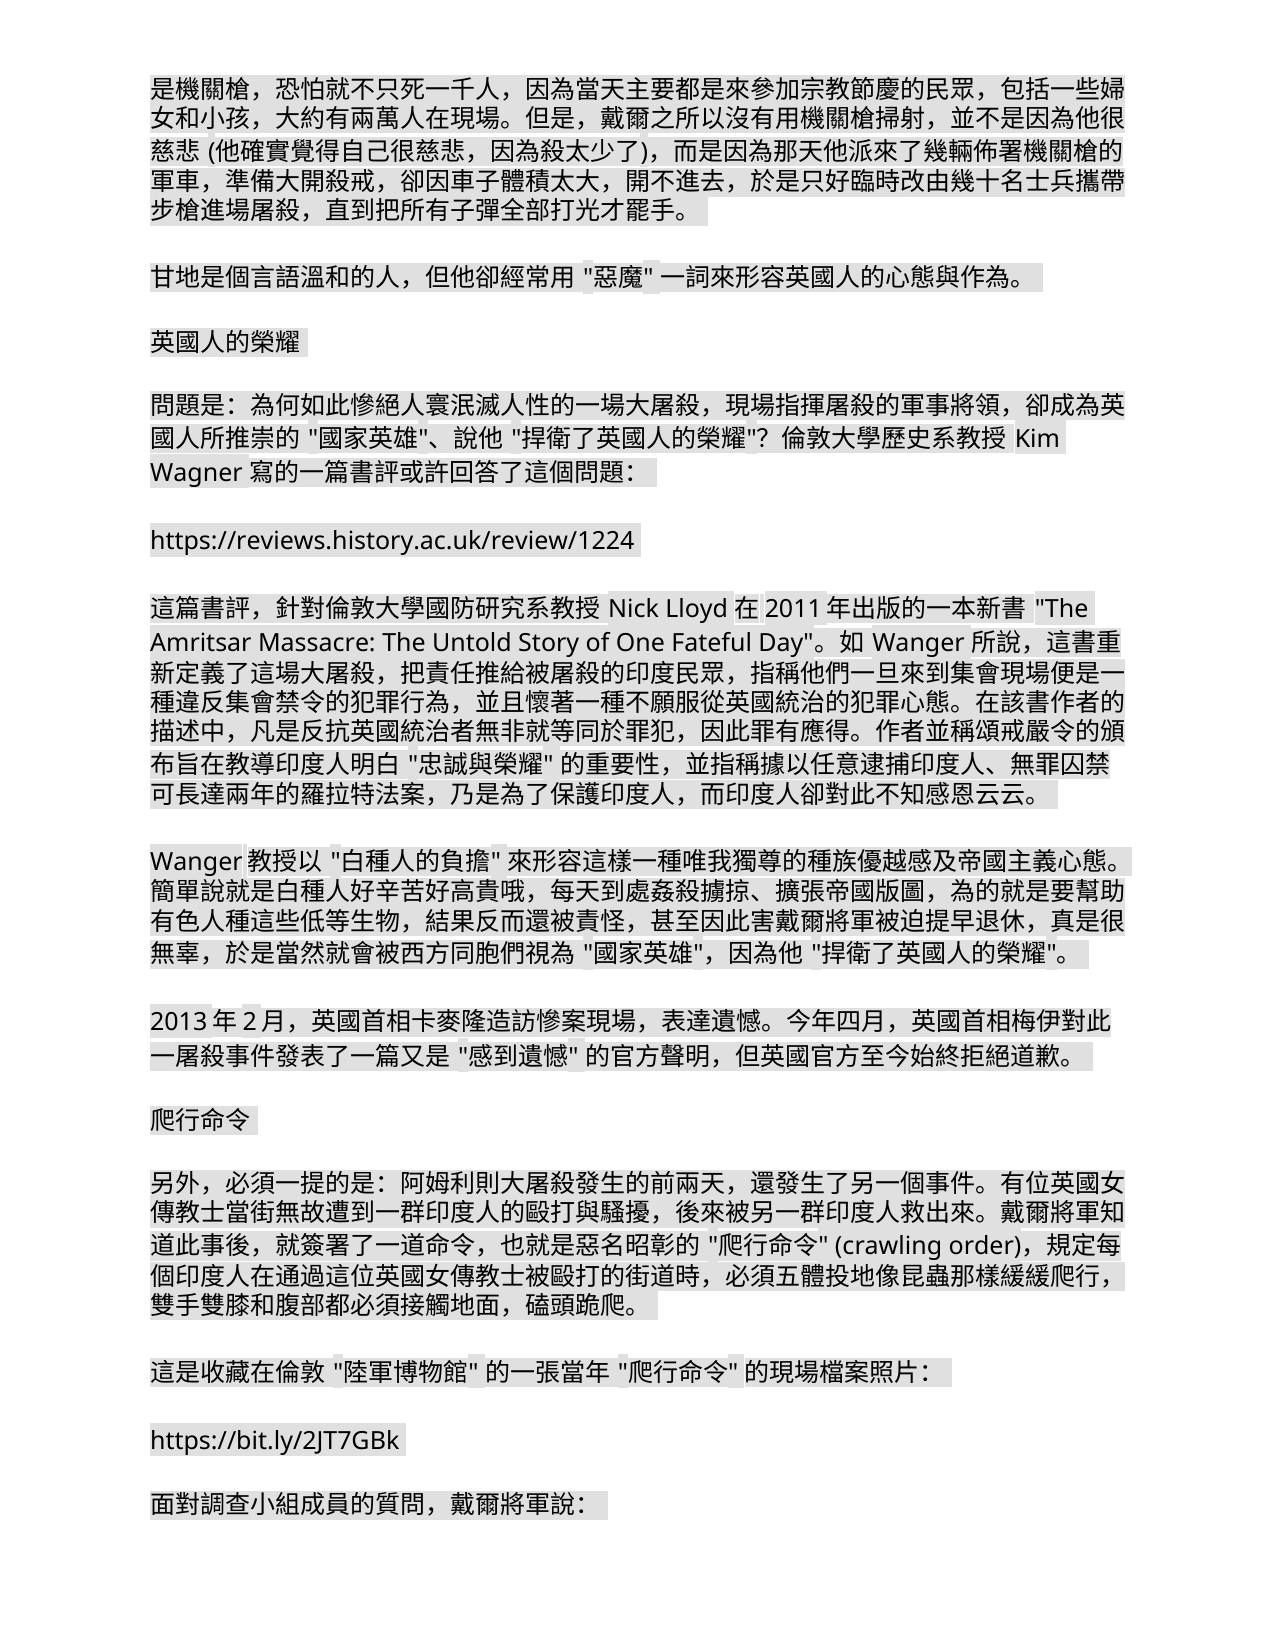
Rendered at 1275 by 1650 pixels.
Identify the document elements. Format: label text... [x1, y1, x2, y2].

text 卡韓政變 (120)：英國人的榮耀？ 陳真 2019. 07. 18. 前言 剛剛看到昨天台灣的各家媒體歡欣鼓舞地報導說，英國 "金融時報" 指出："國台辦直接控制台媒 (指中國時報)，吹捧特定候選人(指韓國瑜)。" 過去半年來，從美聯社到紐約時報，從CNN到金融時報，同時還包括無數的所謂智庫，西方主流傳聲筒一面倒地企圖以抹紅以及指控反民主反自由來妖魔化韓國瑜；從這樣一種前所未見的境外勢力紛紛 "公然" 介入島內選舉，你就可以明白這場選舉意味著什麼，意味著韓國瑜及韓流的出現超越了西方既有的掌控，意味著這不僅僅是一場島內選舉，更是中美或中西勢力的消長。 韓國瑜並不親中，他只是不仇中。但在島內氛圍及西方人眼裏，只要不仇中、不反華，就是敵人，簡單講就是這樣。 我實在很厭倦反覆批評什麼民主自由這類無恥低能的鳥話。這類鳥話謊言之齷齪如此明顯，難道你真的還看不出來？政治現實中，你似乎只能一直呼喚 "腦殘們" 醒一醒喔，然後不斷講些最基本的東西給他聽，就像在教幼兒園那樣。 2019.07.05. 我寫了底下這段話，我接著再多寫一些。 英國政府最近一再公開對祖國警告嗆聲說："不可對香港人不民主哦，否則我就不客氣了！" 講得好像英國人是香港人的守護神似的。我聽了，腦袋轟轟作響，真不敢相信我的眼睛。 先說結論 大家只要記得這個結論就行： 如果祖國對待香港人有任何不好或不民主、不自由之處，假若嚴重程度是 1，那麼，英國政府對待香港或西藏或印度等等等等的不民主與不自由乃至殘酷不人道，嚴重程度就是1000000000000....趨近於無限。 為何趨近於無限呢？因為一般狀況下之所謂不民主、不自由，總是還把對方當成是一個跟自己一樣的人類，但是英國人卻不是這樣想；他在血統上把人種分高低，白人至上，特別是英國人更是至高無上，而其他有色人種則是所謂 "未開化的野蠻人"，甚至只是一種介於人和猿猴之間的動物。 極端狀況下，英國人甚至認為自己是神，而華人、印度人與西藏人等等所謂有色人種，則是一種必須在當 "牠們" 看到神 (即英國人或西方人) 出現時只准在地上爬、而且可以被任意毆打與羞辱的 "動物"。 神與 "動物" 自然是完全無法相提並論的兩種位階。神難道會覺得自己侵犯了人權或哪裏做得不民主不自由嗎？當然不會。神只會覺得不管自己怎麼做都是對的，神聖的，偉大的，慈悲的。 我並沒有誇大，事實就是如此，至少不久之前的過去仍是如此。如果說過去和現在稍微有所改變與收斂，那也不是因為在心態上英國人痛改了前非、認清了自己的醜陋，而只是因為在現實力量上再也無法把別人當成低等生物那樣任意屠殺與虐待。不過，雖然傷人力有未逮，但西方人心態上依舊自覺高人一等，只是不敢再像過去那樣公開說自己是神，或說自己是高貴人種。 花園裏的一場大屠殺 英國人把自己當神有很多例子可循。比方說，各位看過 "甘地" 這部電影吧，裏頭提到一場大屠殺，電影演得很含蓄，輕描淡寫，事實上卻極為血腥而毫無人性。那是英國殖民印度時發生在 Jallianwala Bagh (札連瓦拉花園) 的一場殺戮，史稱 Amritsar Massacre (阿姆利則大屠殺)。 那是一個和平集會，抗議原因是英國通過一項法案叫做 Rowlatt Act (羅拉特法案)；根據該法案，英國官方有權逮捕任何可疑的印度人，並且無須任何審判與罪名，也不用通知家屬，便可直接囚禁入獄兩年。參加這項抗議的人其實並不多，主要是當天剛好也是錫克教的一個傳統宗教節慶日，參加慶典的人很多，有些婦女小孩也都興高采烈來到公園參加慶典；兩個完全不同的活動，恰好在同一地點舉行。 英國向來禁止印度人集會。別說什麼民主，英國人根本不把你當人看。於是，英國派駐印度的 "軍事總司令" 戴爾將軍 (Reginald Dyer) ，馬上就帶領軍隊前來大開殺戒，而且是毫無預警地開火。不但毫無預警，而且屠殺之前竟然還先把花園廣場的主要出口堵住，讓群眾根本無處可逃，旋即展開大屠殺。根據調查報告記載，從戴爾將軍帶隊抵達現場到全面開火屠殺，竟然短短不到30秒鐘。 而且，就如電影所說，打光了一千多發子彈之後才停止，前後殺了十分鐘，估計殺死近千人，幾乎等於是一顆子彈一條人命，存心就是要你的命，完全不把你當人看；而且，就像人們所說的 "朝著水桶射魚" (shooting fish in a barrel)，先把群眾關在一個密閉空間中，然後好整以暇地逐一瞄準，射擊取樂。 我在其它一些文章中也曾提過，美國侵略伊拉克和阿富汗，美軍幾次涉及數千人的大屠殺，也是採用這樣一種 "朝著水桶射魚" 的模式。射完之後，不管死的活的，用推土機就地集體掩埋，形成一個個亂葬崗與萬人塚。 話說當公園的主要出口被堵住後，群眾就往其它四個十分狹窄的對外通道逃命，群眾擠成一團，戴爾將軍竟當場要求士兵瞄準那些擠在出口處企圖逃走的人；不拘男女老幼，一概射殺。 這園區裏頭有一口井： https://bit.ly/2XWuS6C 屠殺當下，群眾無路可逃，為了躲避子彈，就拼命往井裏頭跳，溺死了很多人，事後清出了一百二十多具屍體。 戴爾將軍屠殺完畢後便帶隊離去，並隨即發布宵禁命令，不准民眾協助就醫，任由無數傷者留在現場痛苦地死去，其中包括婦女與小孩。 這裏有一些相關畫作： https://bit.ly/30CzRLw https://nyti.ms/2V4q0jk 事後，引起印度人極大反彈，印度各地紛紛傳出抗議事件，甘地也因此躍上政治舞台，帶領印度人反抗英國統治。英國政府一方面動用飛機槍炮繼續血腥鎮壓，一方面假裝究責，成立所謂調查小組（Disorders Inquiry Committee）。因為調查小組主席叫做亨特，俗稱為「亨特委員會」（Hunter Commission），留下許多答辯記錄。 相關文件顯示，戴爾絲毫不認為自己有錯，甚至表明自己只是動用了 "最小的武力"。英國上議院公開表揚他是個英雄，戴爾將軍的駐印度首長 Michael O'Dwyer 也稱讚這次屠殺是一次 "正確的行動"，一般英國老百姓及許多英國名人更是把他視為英國之光，認為他 "捍衛了英國人的榮耀"。 聽起來很荒謬，但我沒瞎掰，我所講的每一句話都有各種來源的根據，相關文獻資料與書籍非常多。比方說，去年 (2018年) 剛出版的一本書 "India in the 21st Century: What Everyone Needs to Know"，還有一本2015年版的 "劍橋系列叢書"，關於帝國主義與後殖民研究" 之 "Subverting Empire: Deviance and Disorder in the British Colonial World"，裏頭就有許多相關資料： https://urlzs.com/s2ER9 更令人髮指的是：戴爾將軍的答辯錄裏頭如此記載：當調查小組詢問戴爾為何要堵住出口然後再進行屠殺時，戴爾回答說："那是因為我的這項軍事行動並不是要驅散群眾集會，而是為了給不遵守集會禁令的印度人一點懲罰"；好讓他們學會服從與尊敬，服從英國法律，尊敬尊貴的英國男女。 有些資料寫說戴爾將軍是用機槍掃射群眾，其實不對，是用步槍，不是機關槍；倘若用的是機關槍，恐怕就不只死一千人，因為當天主要都是來參加宗教節慶的民眾，包括一些婦女和小孩，大約有兩萬人在現場。但是，戴爾之所以沒有用機關槍掃射，並不是因為他很慈悲 (他確實覺得自己很慈悲，因為殺太少了)，而是因為那天他派來了幾輛佈署機關槍的軍車，準備大開殺戒，卻因車子體積太大，開不進去，於是只好臨時改由幾十名士兵攜帶步槍進場屠殺，直到把所有子彈全部打光才罷手。 甘地是個言語溫和的人，但他卻經常用 "惡魔" 一詞來形容英國人的心態與作為。 英國人的榮耀 問題是：為何如此慘絕人寰泯滅人性的一場大屠殺，現場指揮屠殺的軍事將領，卻成為英國人所推崇的 "國家英雄"、說他 "捍衛了英國人的榮耀"？倫敦大學歷史系教授 Kim Wagner 寫的一篇書評或許回答了這個問題： https://reviews.history.ac.uk/review/1224 這篇書評，針對倫敦大學國防研究系教授 Nick Lloyd 在2011年出版的一本新書 "The Amritsar Massacre: The Untold Story of One Fateful Day"。如 Wanger 所說，這書重新定義了這場大屠殺，把責任推給被屠殺的印度民眾，指稱他們一旦來到集會現場便是一種違反集會禁令的犯罪行為，並且懷著一種不願服從英國統治的犯罪心態。在該書作者的描述中，凡是反抗英國統治者無非就等同於罪犯，因此罪有應得。作者並稱頌戒嚴令的頒布旨在教導印度人明白 "忠誠與榮耀" 的重要性，並指稱據以任意逮捕印度人、無罪囚禁可長達兩年的羅拉特法案，乃是為了保護印度人，而印度人卻對此不知感恩云云。 Wanger教授以 "白種人的負擔" 來形容這樣一種唯我獨尊的種族優越感及帝國主義心態。簡單說就是白種人好辛苦好高貴哦，每天到處姦殺擄掠、擴張帝國版圖，為的就是要幫助有色人種這些低等生物，結果反而還被責怪，甚至因此害戴爾將軍被迫提早退休，真是很無辜，於是當然就會被西方同胞們視為 "國家英雄"，因為他 "捍衛了英國人的榮耀"。 2013年2月，英國首相卡麥隆造訪慘案現場，表達遺憾。今年四月，英國首相梅伊對此一屠殺事件發表了一篇又是 "感到遺憾" 的官方聲明，但英國官方至今始終拒絕道歉。 爬行命令 另外，必須一提的是：阿姆利則大屠殺發生的前兩天，還發生了另一個事件。有位英國女傳教士當街無故遭到一群印度人的毆打與騷擾，後來被另一群印度人救出來。戴爾將軍知道此事後，就簽署了一道命令，也就是惡名昭彰的 "爬行命令" (crawling order)，規定每個印度人在通過這位英國女傳教士被毆打的街道時，必須五體投地像昆蟲那樣緩緩爬行，雙手雙膝和腹部都必須接觸地面，磕頭跪爬。 這是收藏在倫敦 "陸軍博物館" 的一張當年 "爬行命令" 的現場檔案照片： https://bit.ly/2JT7GBk 面對調查小組成員的質問，戴爾將軍說： "印度人在他們的神面前，總是把臉貼在地上，跪地爬行。我想讓他們知道，任何一位英國女士，就如同印度教的神明一樣神聖，因此，印度人當然也必須在她的面前爬行。" 調查員接著問，"可是，人們每天都得經過那條街去市場買菜、購物啊"，意思是說，你怎麼可以叫印度人每天這樣爬進爬出呢？戴爾將軍回答說： "如果他們是人，怎麼會 (面對神明時) 把臉貼在地上這樣爬？他們住在一整排相連的平頂房子裏，像人類一樣在屋頂走路。" 我覺得這回答有點怪，聽不太懂，於是剛剛請教了英國史專家李教授，學姊一開始以為我是在講 "寄生上流"，後來說： "英國在十九世紀就充滿了富人住上層、窮人則地底求生的這種意象的文學或文化論述，H. G. Wells 的 'The Time Machine' 就是這樣。H. G. Wells 的父母是工人階級，住的就是像電影 '寄生上流' 一樣的地下室，每天從通氣窗看著地面上的人穿著靴子走來走去。我都懷疑這電影是熟悉英國文學的人所編劇。" 聽完學姊的解釋，我想，戴爾將軍的意思似乎是說：印度人不是人，他們只是一種應該在地上爬的動物，但他們有時候卻跑到地面上來，學人類那樣走路。 戴爾將軍另外還簽署了其它一些荒唐的法令，比方說授權英國警察可以逕行公開鞭打印度人而不需要任何理由。 罄竹難書 也許有人會說，戴爾只是一個奇葩特例。事實不然。戴爾反映的是西方人幾百年來的普遍心態，而非特例。當然，戴爾的罪行，如果跟當時的英國首相邱吉爾之反人道戰爭罪行及種族歧視之荒唐作為相比，那真是完全沒法比了。比方說，早在希特勒之前，邱吉爾就鼓吹戰爭必須優先屠殺小孩和婦女，必須先轟炸平民社區再炸軍事設施，甚至鼓吹用毒氣把野蠻人即有色人種全殺光。他在擔任英國首相時，在日記裏頭這麼寫的： "I cannot understand this squeamishness about the use of gas....I am strongly in favour of using poisoned gas against uncivilised tribes," (我始終不明白，使用毒氣有什麼好大驚小怪？...我強烈主張用毒氣來對付那些未開化的野蠻人。) 邱吉爾還把人種排高低，信仰基督教的白人至高無上，贏過信仰天主教的白人，至於其它有色人種也有排名，印度人似乎還比亞洲人高一級，而非洲人則墊後。邱吉爾曾經對巴勒斯坦皇家委員會 ( Palestine Royal Commission) 悍然表示，他從不覺得美國或澳洲白人殺害印第安人或黑人等等等有什麼不對。他說，這只是讓高級優秀人種做他該做的事，如此而已。(原文是這樣說的： "I do not admit for instance, that a great wrong has been done to the Red Indians of America or the black people of Australia. I do not admit that a wrong has been done to these people by the fact that a stronger race, a higher-grade race, a more worldly wise race to put it that way, has come in and taken their place.") 1943年，印度發生饑荒，當時仍是英國殖民地，邱吉爾不但不賑災，反而把更多糧食送走，拿去做為英軍儲糧，導致三百萬人餓死。邱吉爾不但不覺得這樣做很沒有人性，反而怪罪印度人生太多小孩，嘲笑印度人 "像兔子那樣很會生" ("breed like rabbits")。 我可以繼續一直寫下去，寫來滿紙污穢，罄竹難書，根本寫不完。 人們爭相當漢奸 各位知道我對新疆的所謂 "再教育營" 是相當不滿的，因為，我認為在政策執行上應該更文明點。中共高層很好，在我看來是一個跡近完美的政府，但大陸地方政府卻良莠不齊，甚至相當野蠻。但是，當我看到西方各國不斷拿新疆這事大作文章時，我就無言了。x它媽的這能比嗎？中共如果有什麼地方沒做好，跟西方人的血腥殘暴能比嗎？就如同我這文章開頭所說，那不僅僅是1跟100000000....的差別，更是1和無限之落差。 然而，血腥殘暴的一方，卻居然每天扮演可愛的民主小天使，扮演自由的守護神，每天指控相對十分良善而且對世界和平與人類福祉做出巨大貢獻的一方。任何人，除非腦子進水，要不就是良心被狗吃了，否則他怎麼可能會在一善一惡落差如此巨大的狀況下，卻選擇了邪惡的一方？更令人難以原諒的是居然當起漢奸，為了私利，幫助敵人來傷害自己的同胞。 英國國家廣播電台(BBC) 報導，過去香港的所謂 "佔中" 或什麼 "雨傘革命"，並不是單純的民間即興事件，而是由西方境外勢力協助策畫長達兩年的反中行動。這次的 "反送中" 當然也一樣，每個事件其實都是由CIA一手主導。我通常不太想引用這類報導，因為往往太過於輕描淡寫，講得好像只是一種 "協助" 或 "幫忙訓練" 如何製造動亂以打擊中國。但事實上，這不是什麼協助，而是一手策畫，而且不是一朝一夕，而是幾十年來的情治滲透與把持，把香港當成西方殖民地，如入無人之境，儼然另一個政府。 台灣當然就更不用說了，阿扁已經說得夠清楚。他說，台灣真正的統治者是 "美國在台軍政府"；所謂總統，只是聽命辦事，是一種執行角色，連美國在台協會 (AIT) 的一個小官員都比不上。這也是為什麼阿扁當時聘請律師到美國打越洋官司的原因，藉以申訴自己無罪，訴說自己只是聽命行事，甚至說台灣的法律無法適用在他身上，因為他做為總統，只是美國在台軍政府的一個執行者，要求美國法院立即撤銷台灣法律的判決，還他自由云云。 阿扁頭腦很清楚，句句都講到重點，而這才是島內政治的基本事實架構。香港不至於如此荒唐，但也好不了多少。 看西方媒體每天講那些什麼民主自由的鳥話，實在很煩。英國殖民香港幾時給過香港人什麼民主選舉或集會結社的自由？零！一點也沒有，完全就是殖民統治。但是，當中共在香港開放實施特首選舉時，所謂 "佔中" 所炒作的理由卻是說中央立法不公，介入香港選舉云云。這種睜眼瞎話，真是有夠它媽的無恥。 這回 "反送中" 也一樣，天底下有這種事嗎？西方國家可以引渡香港罪犯，但是中國中央政府卻居然不能引渡自己領土上的罪犯？那就好像說劍橋市民跑到倫敦犯了滔天大罪之後，又逃回劍橋，然後就不用接受英國政府的法律制裁了，大大方方在劍橋逍遙法外。就算要引渡，也只能引渡到英國以外的國家，絕不能送回倫敦，否則就是反人權反民主，必須發動 "反送英" 抗爭。 至於英國殖民香港期間，好幾次抗議事件，打死了幾百人，一會兒宵禁，一會兒戒嚴，動輒偵騎四出，搜捕數千人，濫抓濫打，不成比例地大量使用武力，難道英國人自己都忘了？我在英國住了十年，深知英國警察對付抗爭人士哪有像對待反送中群眾那麼客氣的？我實在看不出來香港警察哪裏傷害了什麼人權、中共又傷害了什麼民主自由？逃犯條例又究竟是哪一點違反了自由與人權？ 結語 這世界真的很荒唐，雞毛蒜皮事每天無限擴大渲染，講得好像是什麼人類文明的浩劫，藉以刻意製造動亂，打擊中國。但西方人自身卻又好話說盡，壞事做絕，天天侵略血洗他國，姦殺擄掠無日無之，卻又說成是維護世界和平、捍衛民主自由與人權。人們如此腦殘，連這樣也會信，我實在覺得很無奈。 所謂不信青史盡成灰，不信東風喚不回，我手上這枝筆，寫了大半輩子，寫掉一個青春，寫掉兩個家庭，究竟能給人們帶來什麼正面的助益，我也不知道，似乎一切只是徒勞，但我能做的也只是這樣了。 後記 好幾天沒睡覺，今天依舊精神萎靡之際，亂七八糟匆匆忙忙寫了這篇七千多字文章。原本想回頭看一遍，把它改通順點，但沒時間也沒力氣了。每天忙到爆，現在寫東西就像消防隊救火那樣，只能用最快速度拼命搶時間，五分鐘、八分鐘，能有多少零碎時間，能寫多少算多少，不求通順與修辭了。 [150, 75, 1125, 1554]
